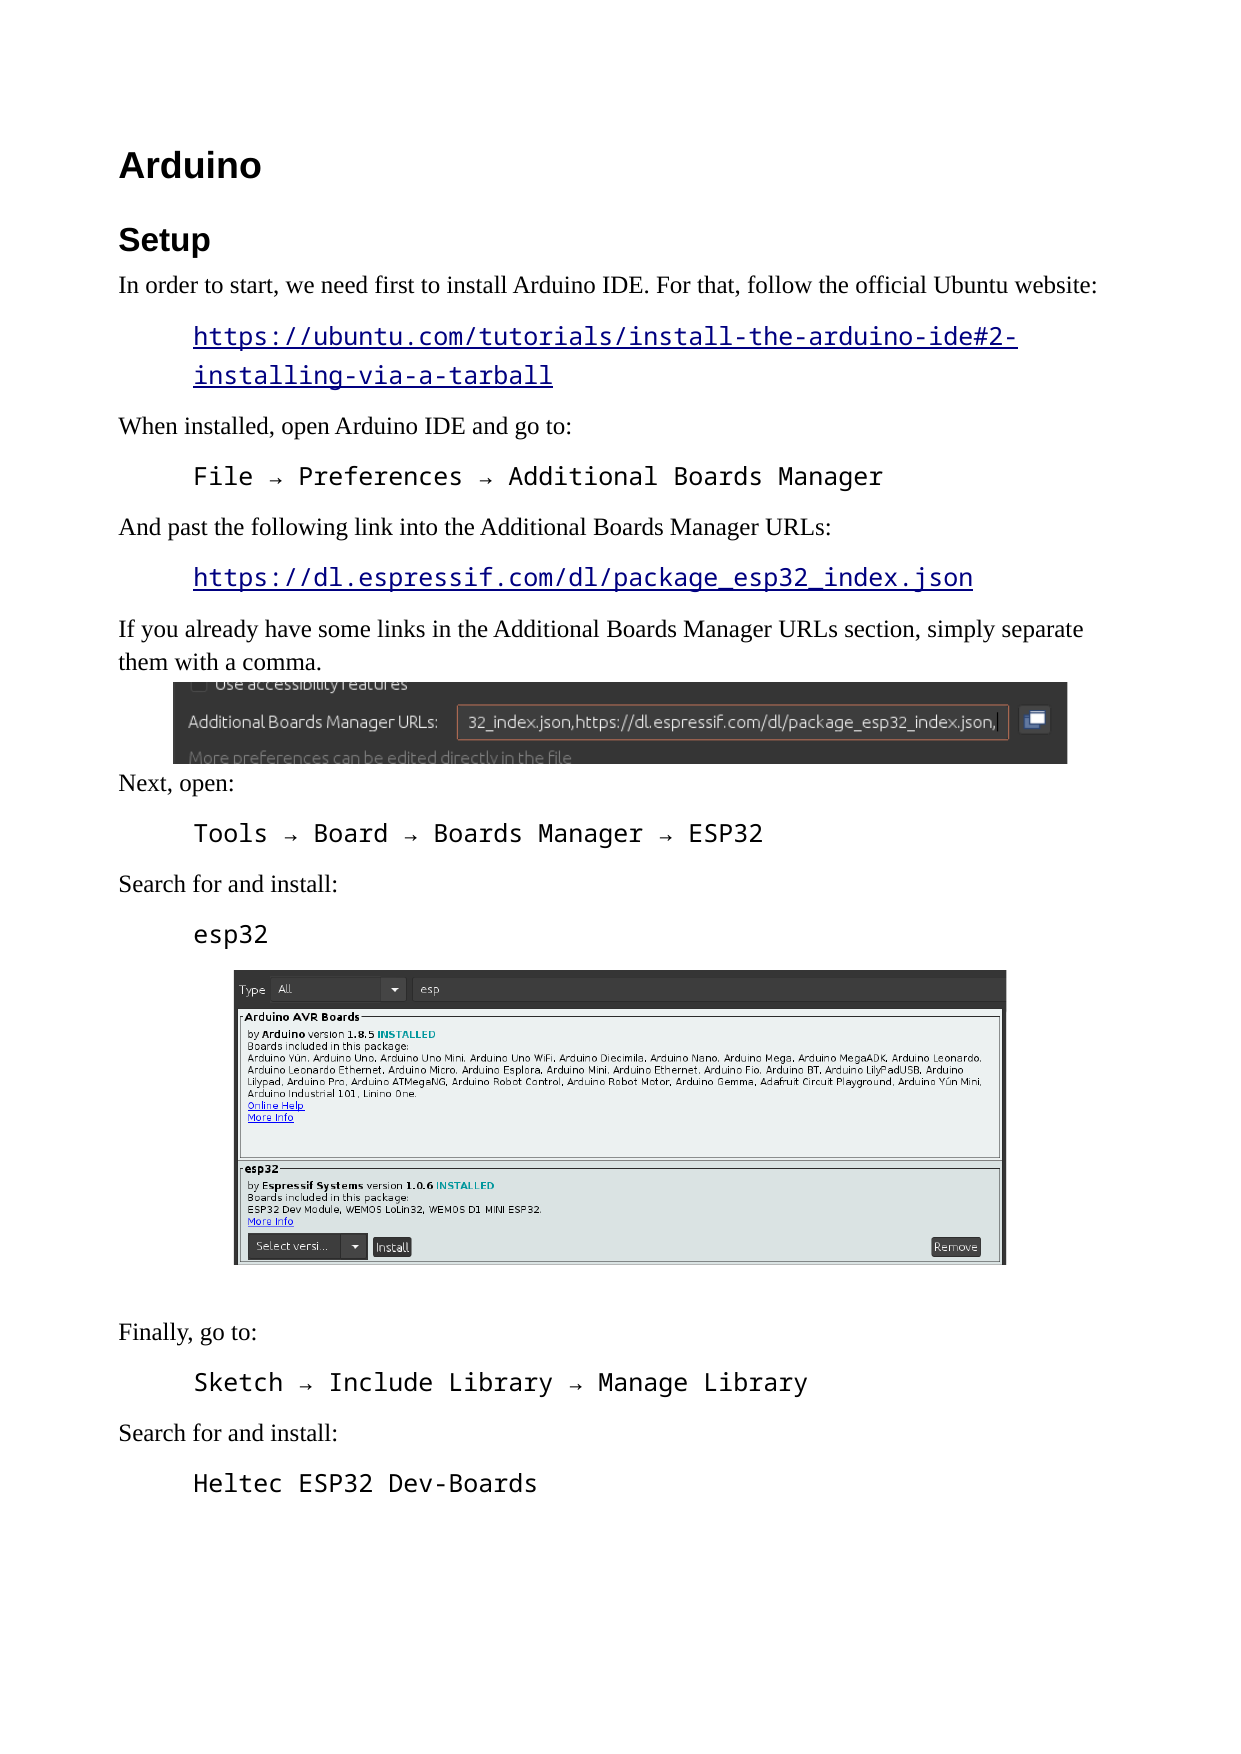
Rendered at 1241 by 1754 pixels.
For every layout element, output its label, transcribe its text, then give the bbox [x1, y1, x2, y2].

subtitle Arduino [118, 143, 1122, 186]
text In order to start, we need first to install Arduino IDE. For that, follow the official Ubuntu website: [118, 271, 1122, 299]
picture [233, 970, 1007, 1265]
text Tools → Board → Boards Manager → ESP32 [193, 816, 1122, 850]
text And past the following link into the Additional Boards Manager URLs: [118, 512, 1122, 541]
text Search for and install: [118, 1418, 1122, 1447]
text Next, open: [118, 694, 1122, 797]
text File → Preferences → Additional Boards Manager [193, 459, 1122, 493]
text https://ubuntu.com/tutorials/install-the-arduino-ide#2-installing-via-a-tarball [193, 318, 1122, 391]
text Finally, go to: [118, 1317, 1122, 1345]
text Heltec ESP32 Dev-Boards [193, 1466, 1122, 1499]
text Sketch → Include Library → Manage Library [193, 1364, 1122, 1398]
subtitle Setup [118, 219, 1122, 258]
picture [173, 682, 1068, 764]
text esp32 [193, 917, 1122, 951]
text When installed, open Arduino IDE and go to: [118, 411, 1122, 440]
text https://dl.espressif.com/dl/package_esp32_index.json [193, 560, 1122, 594]
text If you already have some links in the Additional Boards Manager URLs section, simply separate them with a comma. [118, 614, 1122, 676]
text Search for and install: [118, 869, 1122, 898]
